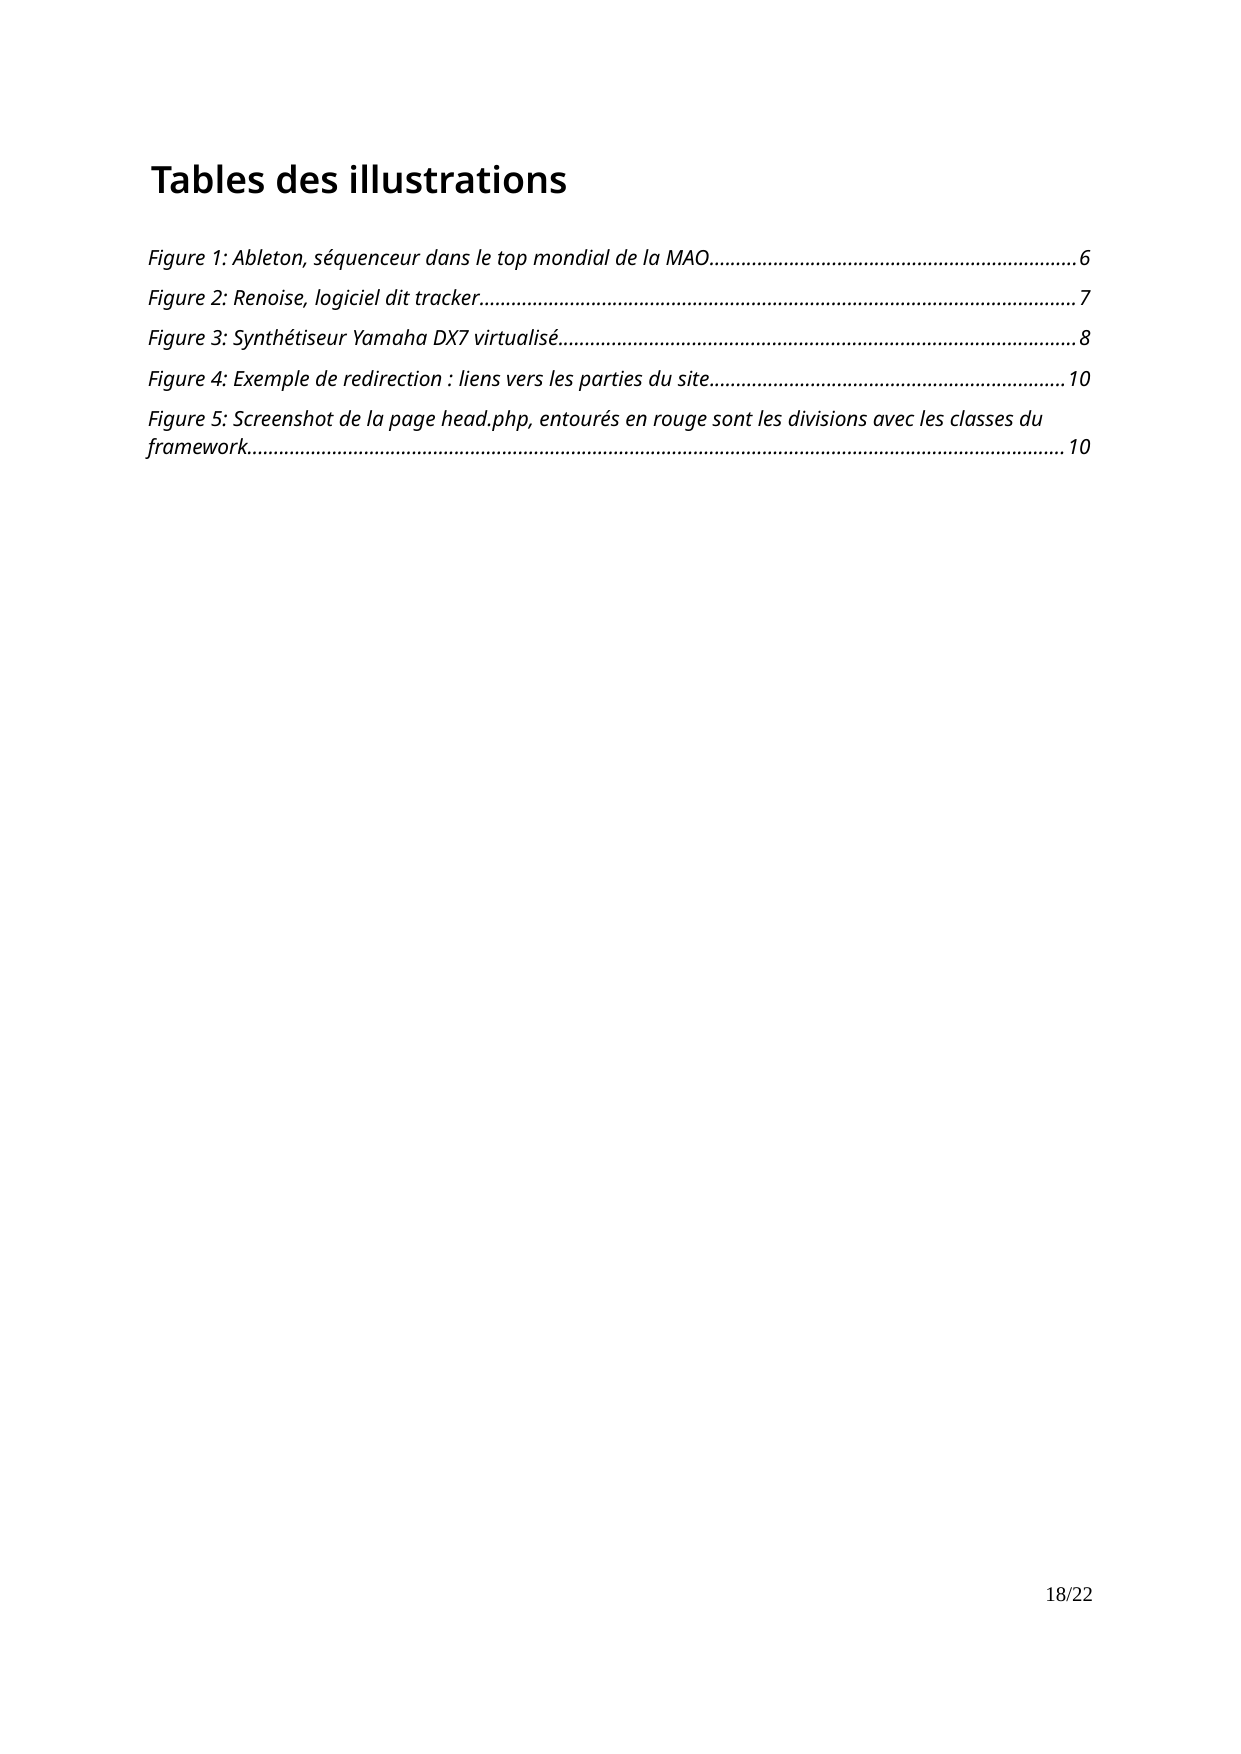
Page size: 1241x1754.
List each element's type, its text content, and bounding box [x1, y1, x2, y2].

text Figure 1: Ableton, séquenceur dans le top mondial de la MAO 6 [148, 243, 1093, 271]
text Figure 4: Exemple de redirection : liens vers les parties du site 10 [148, 364, 1093, 392]
text Figure 2: Renoise, logiciel dit tracker 7 [148, 283, 1093, 312]
text Figure 5: Screenshot de la page head.php, entourés en rouge sont les divisions avec les classes du framework 10 [148, 404, 1093, 461]
subtitle Tables des illustrations [148, 151, 1093, 207]
text Figure 3: Synthétiseur Yamaha DX7 virtualisé 8 [148, 323, 1093, 352]
